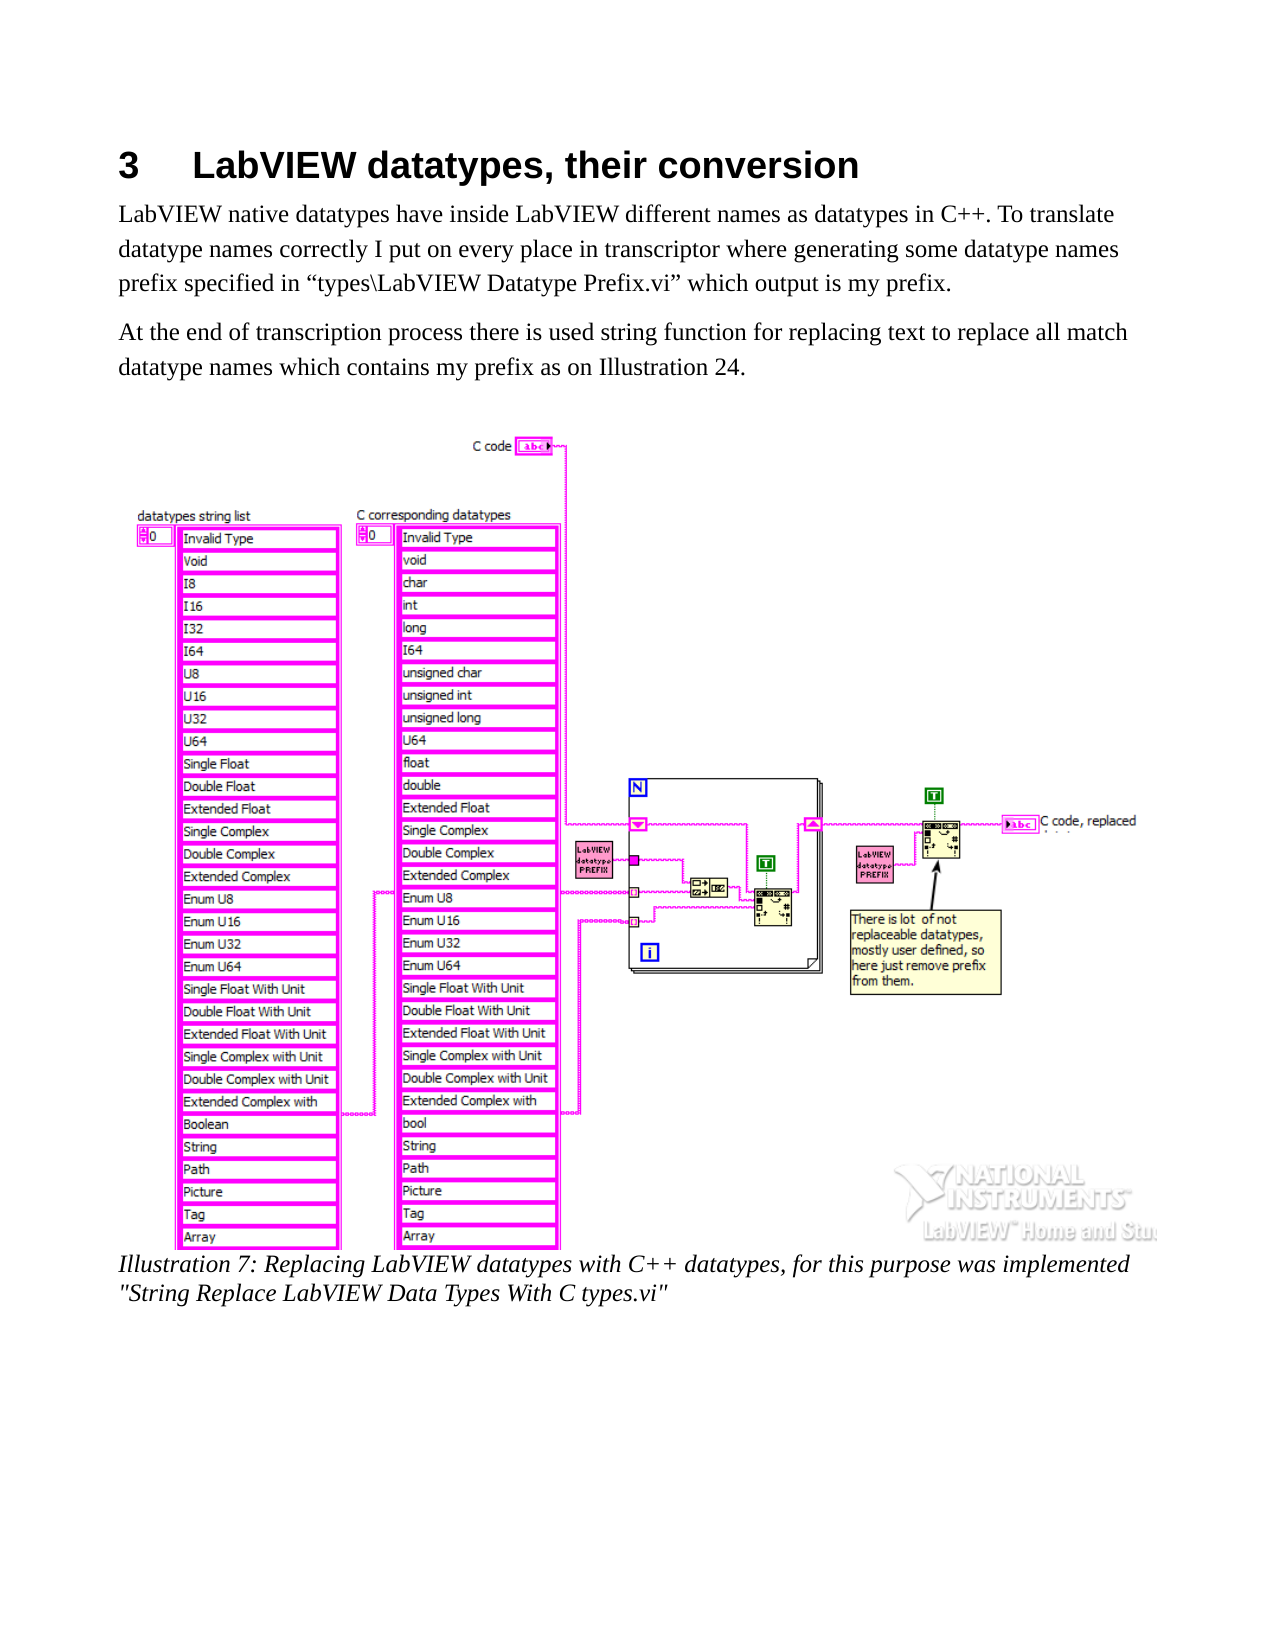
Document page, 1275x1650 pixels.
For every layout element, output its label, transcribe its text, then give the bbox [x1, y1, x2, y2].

text At the end of transcription process there is used string function for replacing text to replace all match datatype names which contains my prefix as on Illustration 24. [118, 317, 1157, 381]
subtitle LabVIEW datatypes, their conversion [118, 143, 1157, 187]
text Illustration 7: Replacing LabVIEW datatypes with C++ datatypes, for this purpose was implemented "String Replace LabVIEW Data Types With C types.vi" [118, 1250, 1157, 1307]
picture [118, 413, 1157, 1250]
text LabVIEW native datatypes have inside LabVIEW different names as datatypes in C++. To translate datatype names correctly I put on every place in transcriptor where generating some datatype names prefix specified in “types\LabVIEW Datatype Prefix.vi” which output is my prefix. [118, 199, 1157, 297]
